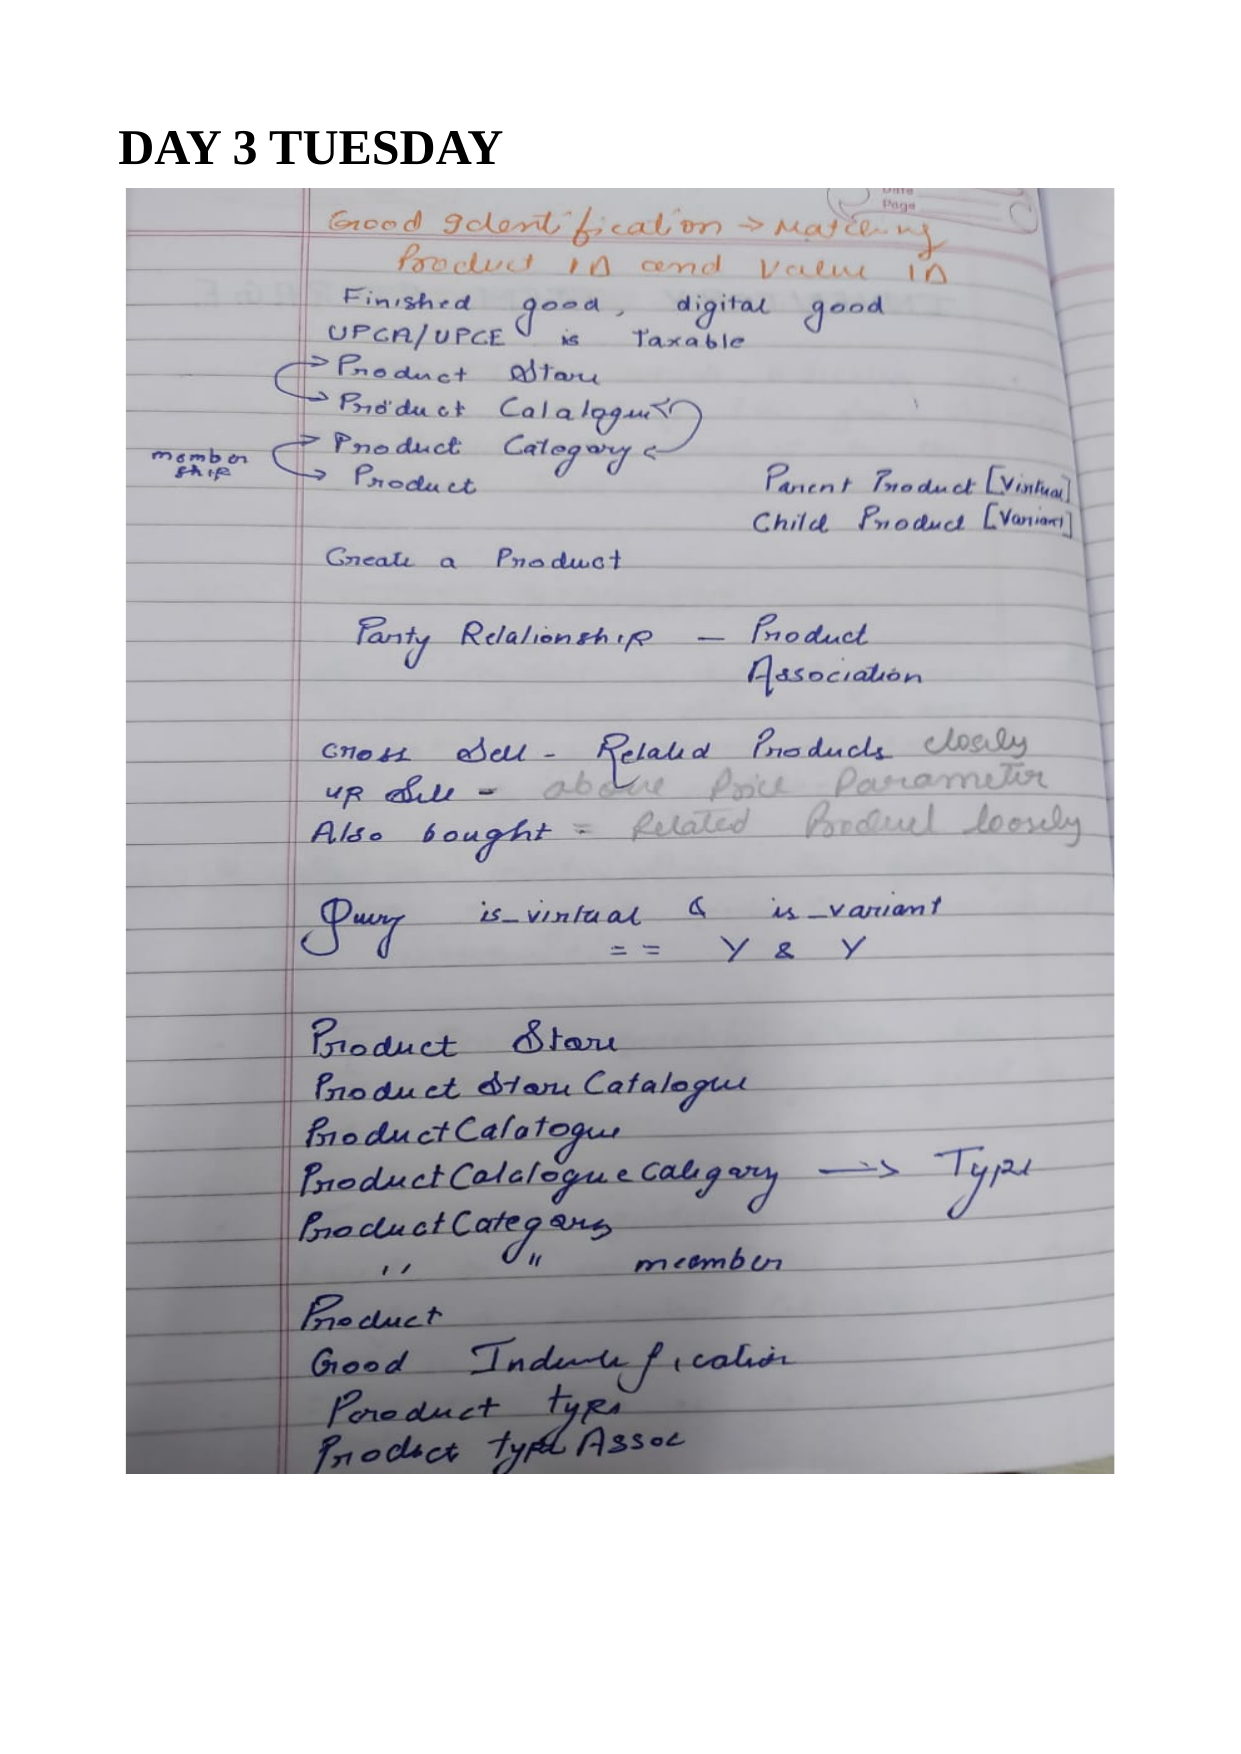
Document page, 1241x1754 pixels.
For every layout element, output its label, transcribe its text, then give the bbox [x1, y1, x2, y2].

picture [125, 188, 1115, 1474]
subtitle DAY 3 TUESDAY [118, 118, 1122, 176]
